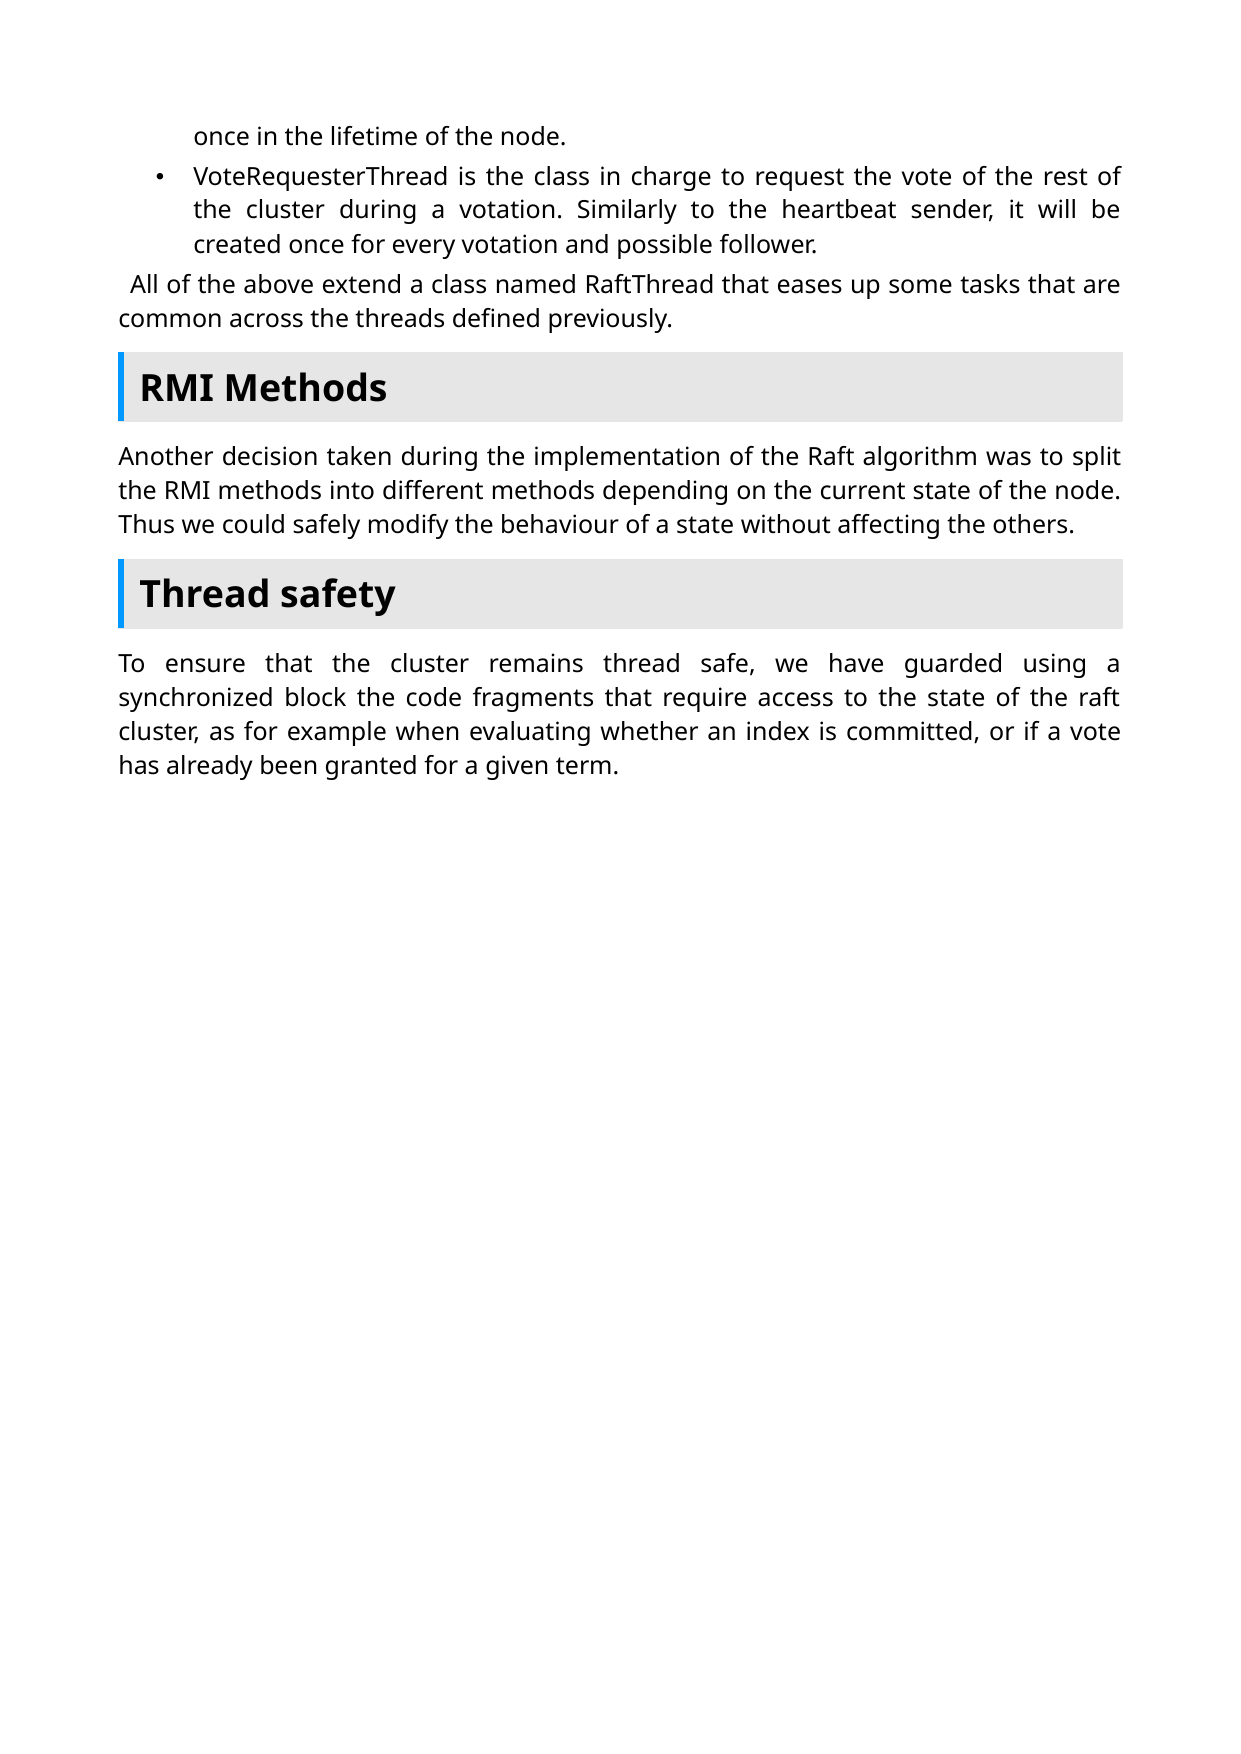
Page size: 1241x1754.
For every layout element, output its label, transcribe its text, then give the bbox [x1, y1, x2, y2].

list once in the lifetime of the node. [156, 118, 1122, 152]
text Another decision taken during the implementation of the Raft algorithm was to split the RMI methods into different methods depending on the current state of the node. Thus we could safely modify the behaviour of a state without affecting the others. [118, 439, 1122, 541]
list VoteRequesterThread is the class in charge to request the vote of the rest of the cluster during a votation. Similarly to the heartbeat sender, it will be created once for every votation and possible follower. [156, 158, 1122, 260]
subtitle RMI Methods [124, 353, 1122, 421]
text All of the above extend a class named RaftThread that eases up some tasks that are common across the threads defined previously. [118, 266, 1122, 334]
text To ensure that the cluster remains thread safe, we have guarded using a synchronized block the code fragments that require access to the state of the raft cluster, as for example when evaluating whether an index is committed, or if a vote has already been granted for a given term. [118, 645, 1122, 782]
subtitle Thread safety [124, 560, 1122, 628]
